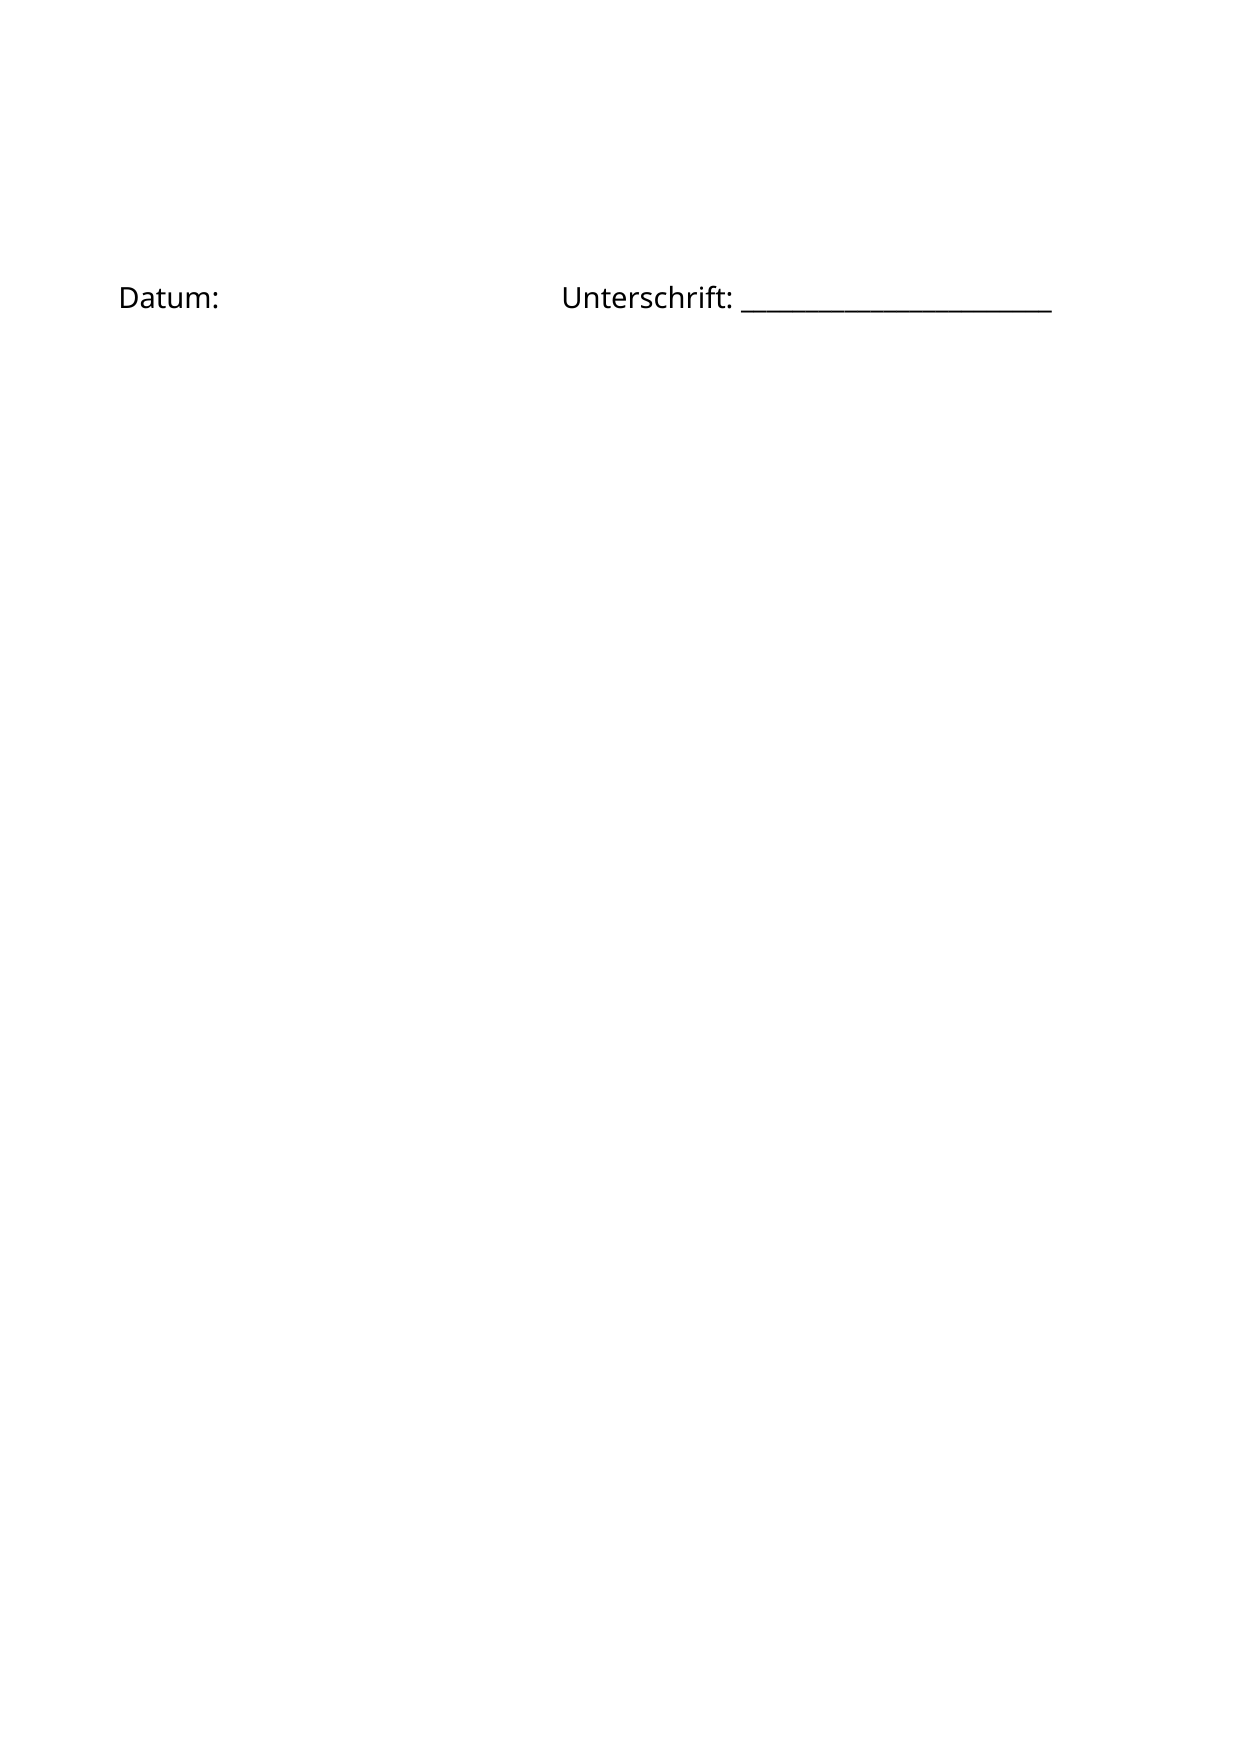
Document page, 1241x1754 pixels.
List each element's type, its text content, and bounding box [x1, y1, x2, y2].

text Datum: Unterschrift: ________________________ [118, 277, 1122, 317]
